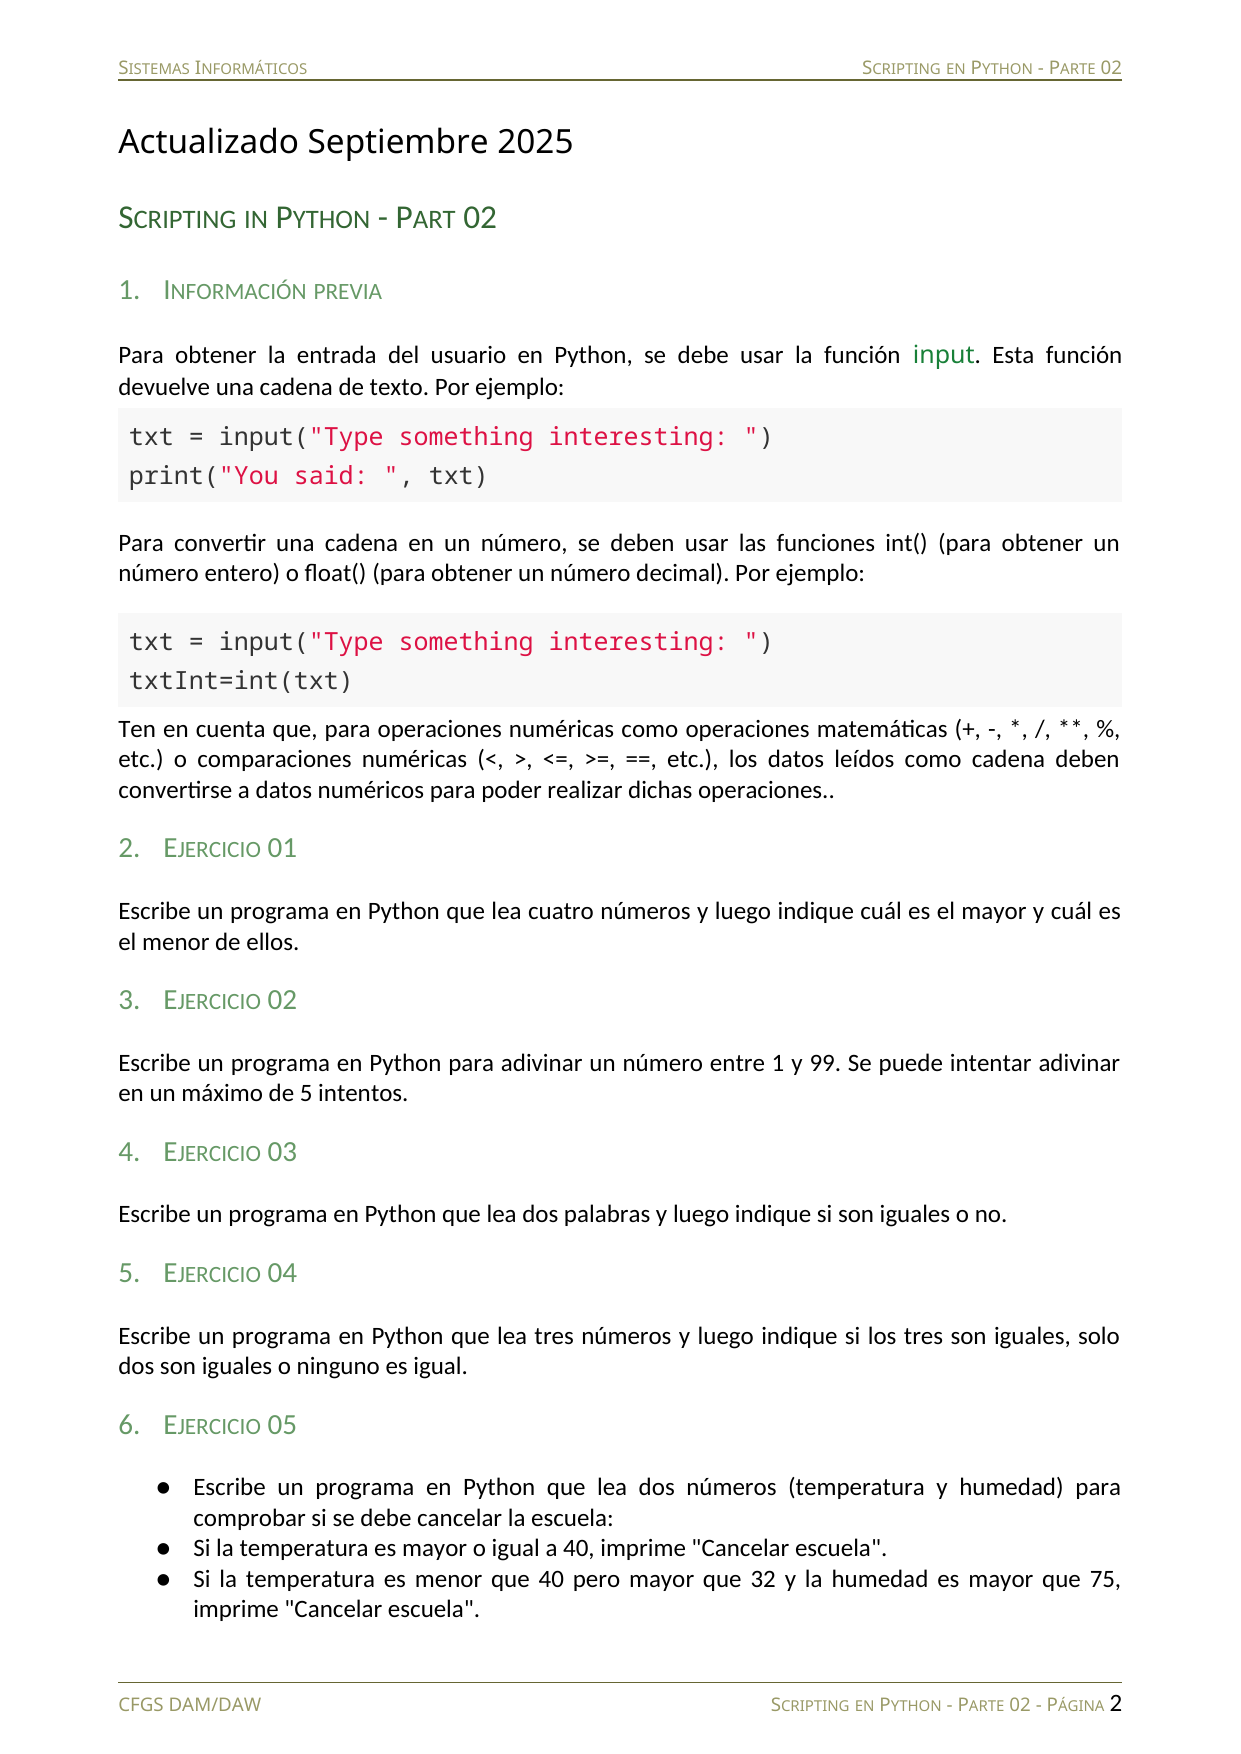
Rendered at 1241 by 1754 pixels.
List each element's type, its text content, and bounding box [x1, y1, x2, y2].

subtitle Ejercicio 03 [118, 1133, 1122, 1168]
table_header txt = input("Type something interesting: ") print("You said: ", txt) [118, 408, 1122, 502]
text Para convertir una cadena en un número, se deben usar las funciones int() (para obtener un número entero) o float() (para obtener un número decimal). Por ejemplo: [118, 527, 1122, 588]
text Ten en cuenta que, para operaciones numéricas como operaciones matemáticas (+, -, *, /, **, %, etc.) o comparaciones numéricas (<, >, <=, >=, ==, etc.), los datos leídos como cadena deben convertirse a datos numéricos para poder realizar dichas operaciones.. [118, 713, 1122, 805]
text Scripting in Python - Part 02 [118, 196, 1122, 236]
subtitle Ejercicio 02 [118, 981, 1122, 1017]
list Si la temperatura es menor que 40 pero mayor que 32 y la humedad es mayor que 75, imprime "Cancelar escuela". [156, 1563, 1122, 1624]
text Escribe un programa en Python que lea tres números y luego indique si los tres son iguales, solo dos son iguales o ninguno es igual. [118, 1320, 1122, 1381]
text Actualizado Septiembre 2025 [118, 118, 1122, 163]
text Escribe un programa en Python que lea dos palabras y luego indique si son iguales o no. [118, 1198, 1122, 1229]
list Si la temperatura es mayor o igual a 40, imprime "Cancelar escuela". [156, 1533, 1122, 1563]
subtitle Información previa [118, 271, 1122, 307]
text Escribe un programa en Python para adivinar un número entre 1 y 99. Se puede intentar adivinar en un máximo de 5 intentos. [118, 1047, 1122, 1108]
subtitle Ejercicio 04 [118, 1254, 1122, 1290]
subtitle Ejercicio 01 [118, 829, 1122, 865]
table_header txt = input("Type something interesting: ") txtInt=int(txt) [118, 613, 1122, 707]
text Escribe un programa en Python que lea cuatro números y luego indique cuál es el mayor y cuál es el menor de ellos. [118, 895, 1122, 956]
list Escribe un programa en Python que lea dos números (temperatura y humedad) para comprobar si se debe cancelar la escuela: [156, 1472, 1122, 1533]
text Para obtener la entrada del usuario en Python, se debe usar la función input. Esta función devuelve una cadena de texto. Por ejemplo: [118, 337, 1122, 402]
subtitle Ejercicio 05 [118, 1406, 1122, 1441]
